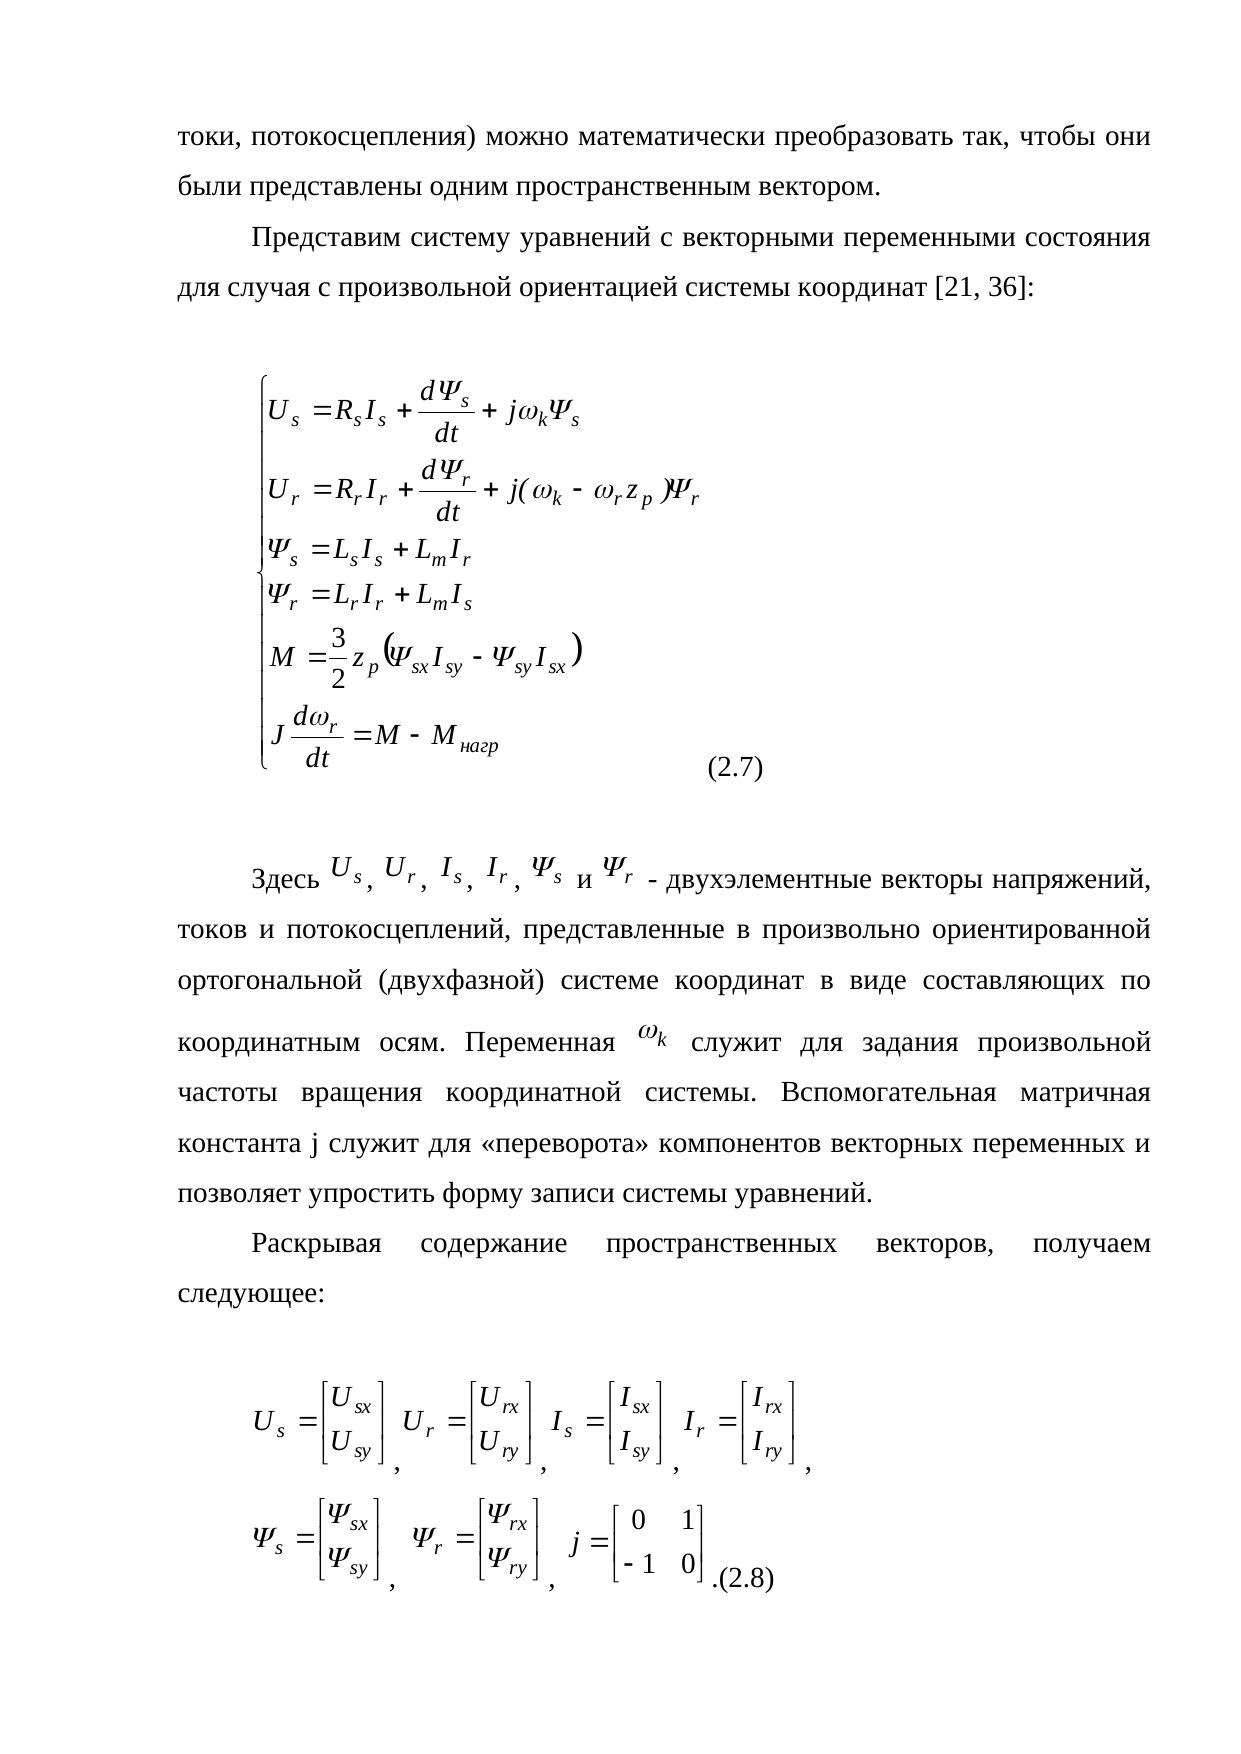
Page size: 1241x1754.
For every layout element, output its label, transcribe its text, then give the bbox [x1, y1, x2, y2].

text , , .(2.8) [177, 1493, 1152, 1593]
text (2.7) [177, 370, 1152, 782]
text Представим систему уравнений с векторными переменными состояния для случая с произвольной ориентацией системы координат [21, 36]: [177, 219, 1152, 303]
text ,,,, [177, 1376, 1152, 1476]
text токи, потокосцепления) можно математически преобразовать так, чтобы они были представлены одним пространственным вектором. [177, 118, 1152, 202]
text Раскрывая содержание пространственных векторов, получаем следующее: [177, 1225, 1152, 1309]
text Здесь , , , , и - двухэлементные векторы напряжений, токов и потокосцеплений, представленные в произвольно ориентированной ортогональной (двухфазной) системе координат в виде составляющих по координатным осям. Переменная служит для задания произвольной частоты вращения координатной системы. Вспомогательная матричная константа j служит для «переворота» компонентов векторных переменных и позволяет упростить форму записи системы уравнений. [177, 849, 1152, 1208]
